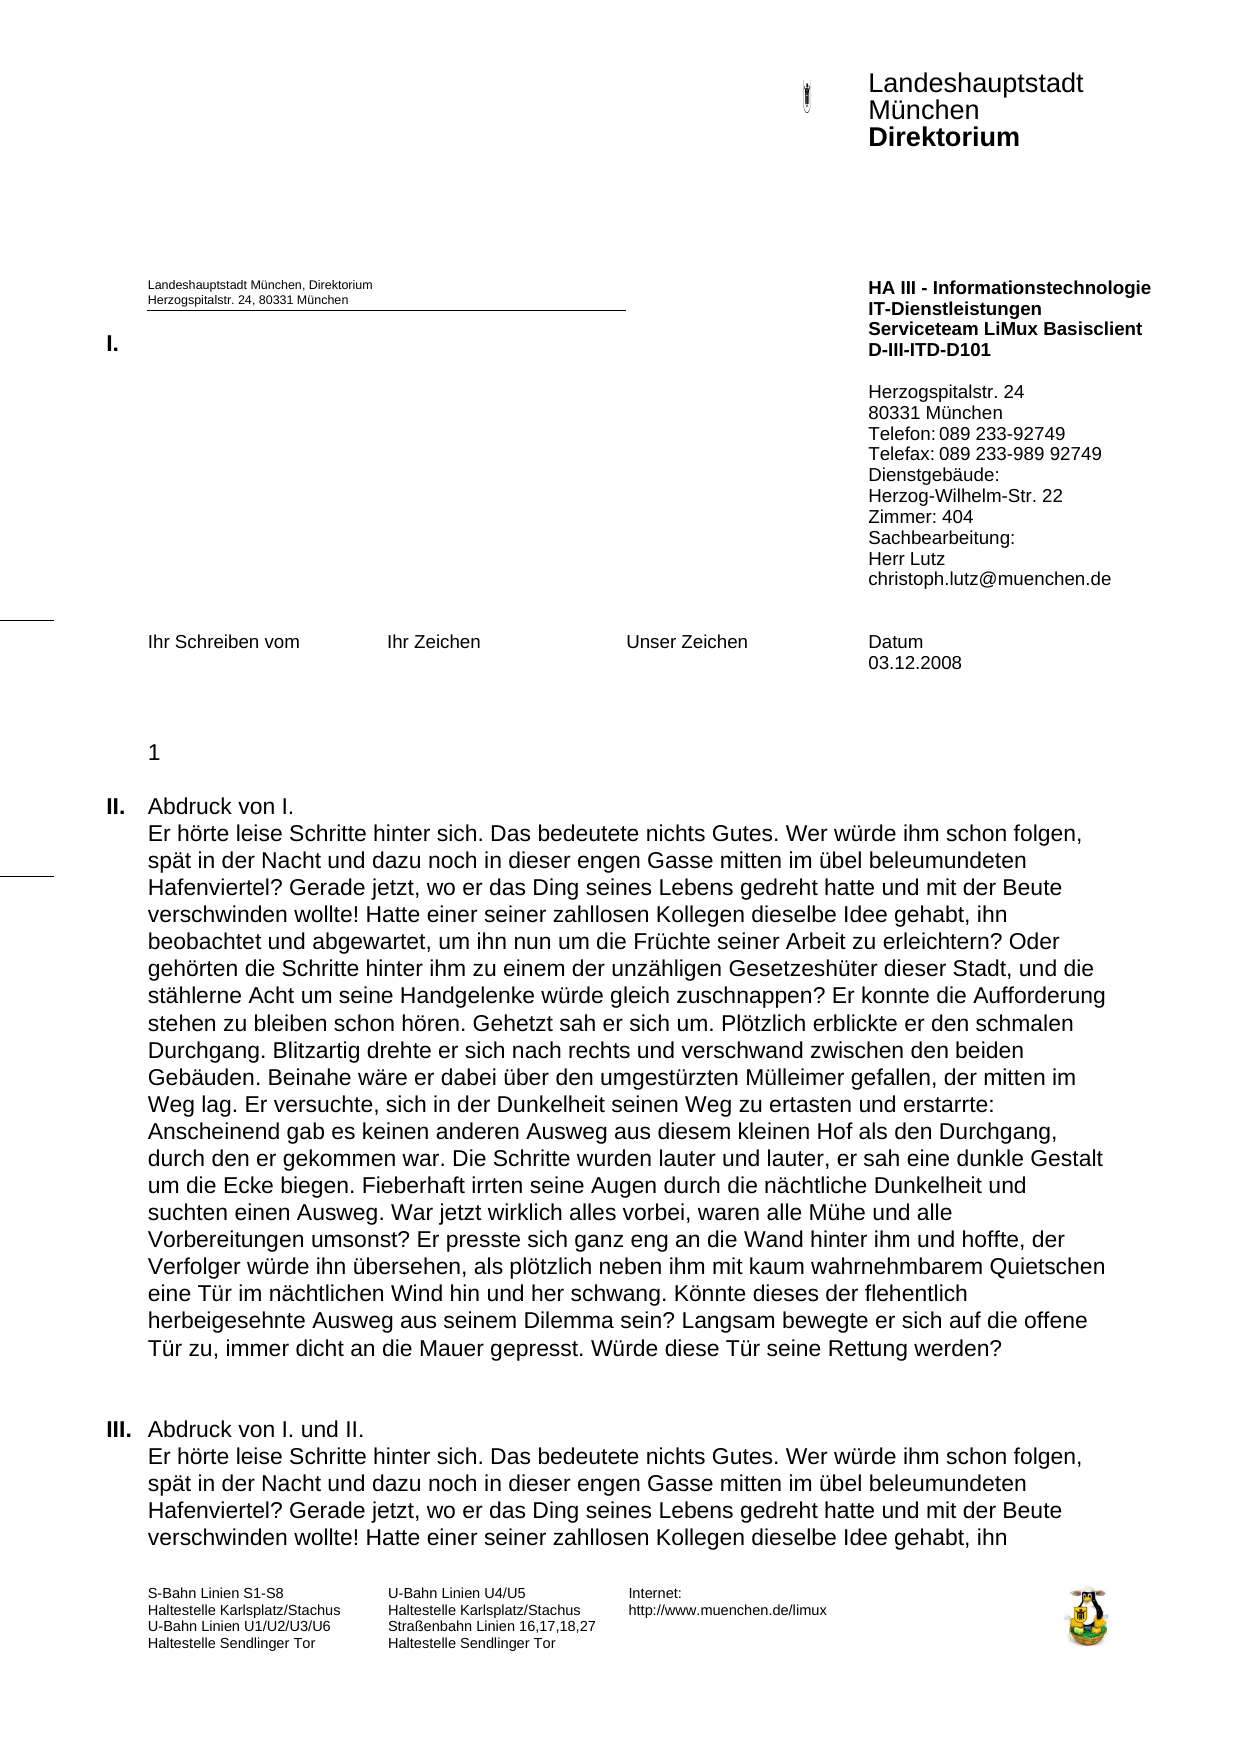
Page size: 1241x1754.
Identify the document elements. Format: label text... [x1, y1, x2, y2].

text Herzogspitalstr. 24, 80331 München [148, 292, 626, 307]
text Herzogspitalstr. 24 80331 München Telefon: 089 233-92749 Telefax: 089 233-989 92749 Dienstgebäude: Herzog-Wilhelm-Str. 22 Zimmer: 404 Sachbearbeitung: Herr Lutz christoph.lutz@muenchen.de [868, 382, 1199, 590]
text Er hörte leise Schritte hinter sich. Das bedeutete nichts Gutes. Wer würde ihm schon folgen, spät in der Nacht und dazu noch in dieser engen Gasse mitten im übel beleumundeten Hafenviertel? Gerade jetzt, wo er das Ding seines Lebens gedreht hatte und mit der Beute verschwinden wollte! Hatte einer seiner zahllosen Kollegen dieselbe Idee gehabt, ihn [148, 1443, 1109, 1551]
table_header S-Bahn Linien S1-S8 Haltestelle Karlsplatz/Stachus U-Bahn Linien U1/U2/U3/U6 Haltestelle Sendlinger Tor [148, 1551, 388, 1652]
text 1 [148, 738, 1109, 766]
picture [1063, 1585, 1109, 1647]
text Landeshauptstadt München, Direktorium [148, 277, 626, 292]
picture [803, 80, 811, 113]
text I. [106, 331, 136, 356]
text Ihr Schreiben vom [148, 632, 354, 653]
text Datum [868, 632, 1108, 653]
table_header [869, 1551, 1110, 1652]
text D-III-ITD-D101 [868, 340, 1199, 361]
text Er hörte leise Schritte hinter sich. Das bedeutete nichts Gutes. Wer würde ihm schon folgen, spät in der Nacht und dazu noch in dieser engen Gasse mitten im übel beleumundeten Hafenviertel? Gerade jetzt, wo er das Ding seines Lebens gedreht hatte und mit der Beute verschwinden wollte! Hatte einer seiner zahllosen Kollegen dieselbe Idee gehabt, ihn beobachtet und abgewartet, um ihn nun um die Früchte seiner Arbeit zu erleichtern? Oder gehörten die Schritte hinter ihm zu einem der unzähligen Gesetzeshüter dieser Stadt, und die stählerne Acht um seine Handgelenke würde gleich zuschnappen? Er konnte die Aufforderung stehen zu bleiben schon hören. Gehetzt sah er sich um. Plötzlich erblickte er den schmalen Durchgang. Blitzartig drehte er sich nach rechts und verschwand zwischen den beiden Gebäuden. Beinahe wäre er dabei über den umgestürzten Mülleimer gefallen, der mitten im Weg lag. Er versuchte, sich in der Dunkelheit seinen Weg zu ertasten und erstarrte: Anscheinend gab es keinen anderen Ausweg aus diesem kleinen Hof als den Durchgang, durch den er gekommen war. Die Schritte wurden lauter und lauter, er sah eine dunkle Gestalt um die Ecke biegen. Fieberhaft irrten seine Augen durch die nächtliche Dunkelheit und suchten einen Ausweg. War jetzt wirklich alles vorbei, waren alle Mühe und alle Vorbereitungen umsonst? Er presste sich ganz eng an die Wand hinter ihm und hoffte, der Verfolger würde ihn übersehen, als plötzlich neben ihm mit kaum wahrnehmbarem Quietschen eine Tür im nächtlichen Wind hin und her schwang. Könnte dieses der flehentlich herbeigesehnte Ausweg aus seinem Dilemma sein? Langsam bewegte er sich auf die offene Tür zu, immer dicht an die Mauer gepresst. Würde diese Tür seine Rettung werden? [148, 820, 1109, 1361]
text Ihr Zeichen [387, 632, 593, 653]
table_header Internet: http://www.muenchen.de/limux [628, 1551, 869, 1652]
table_header U-Bahn Linien U4/U5 Haltestelle Karlsplatz/Stachus Straßenbahn Linien 16,17,18,27 Haltestelle Sendlinger Tor [388, 1551, 628, 1652]
text Direktorium [868, 125, 1199, 152]
text München [868, 98, 1199, 125]
text 03.12.2008 [868, 653, 1108, 673]
text Unser Zeichen [626, 632, 833, 653]
text HA III - Informationstechnologie IT-Dienstleistungen Serviceteam LiMux Basisclient [868, 277, 1199, 340]
text Landeshauptstadt [868, 71, 1199, 98]
text III. Abdruck von I. und II. [106, 1416, 1109, 1443]
text II. Abdruck von I. [106, 793, 1109, 820]
